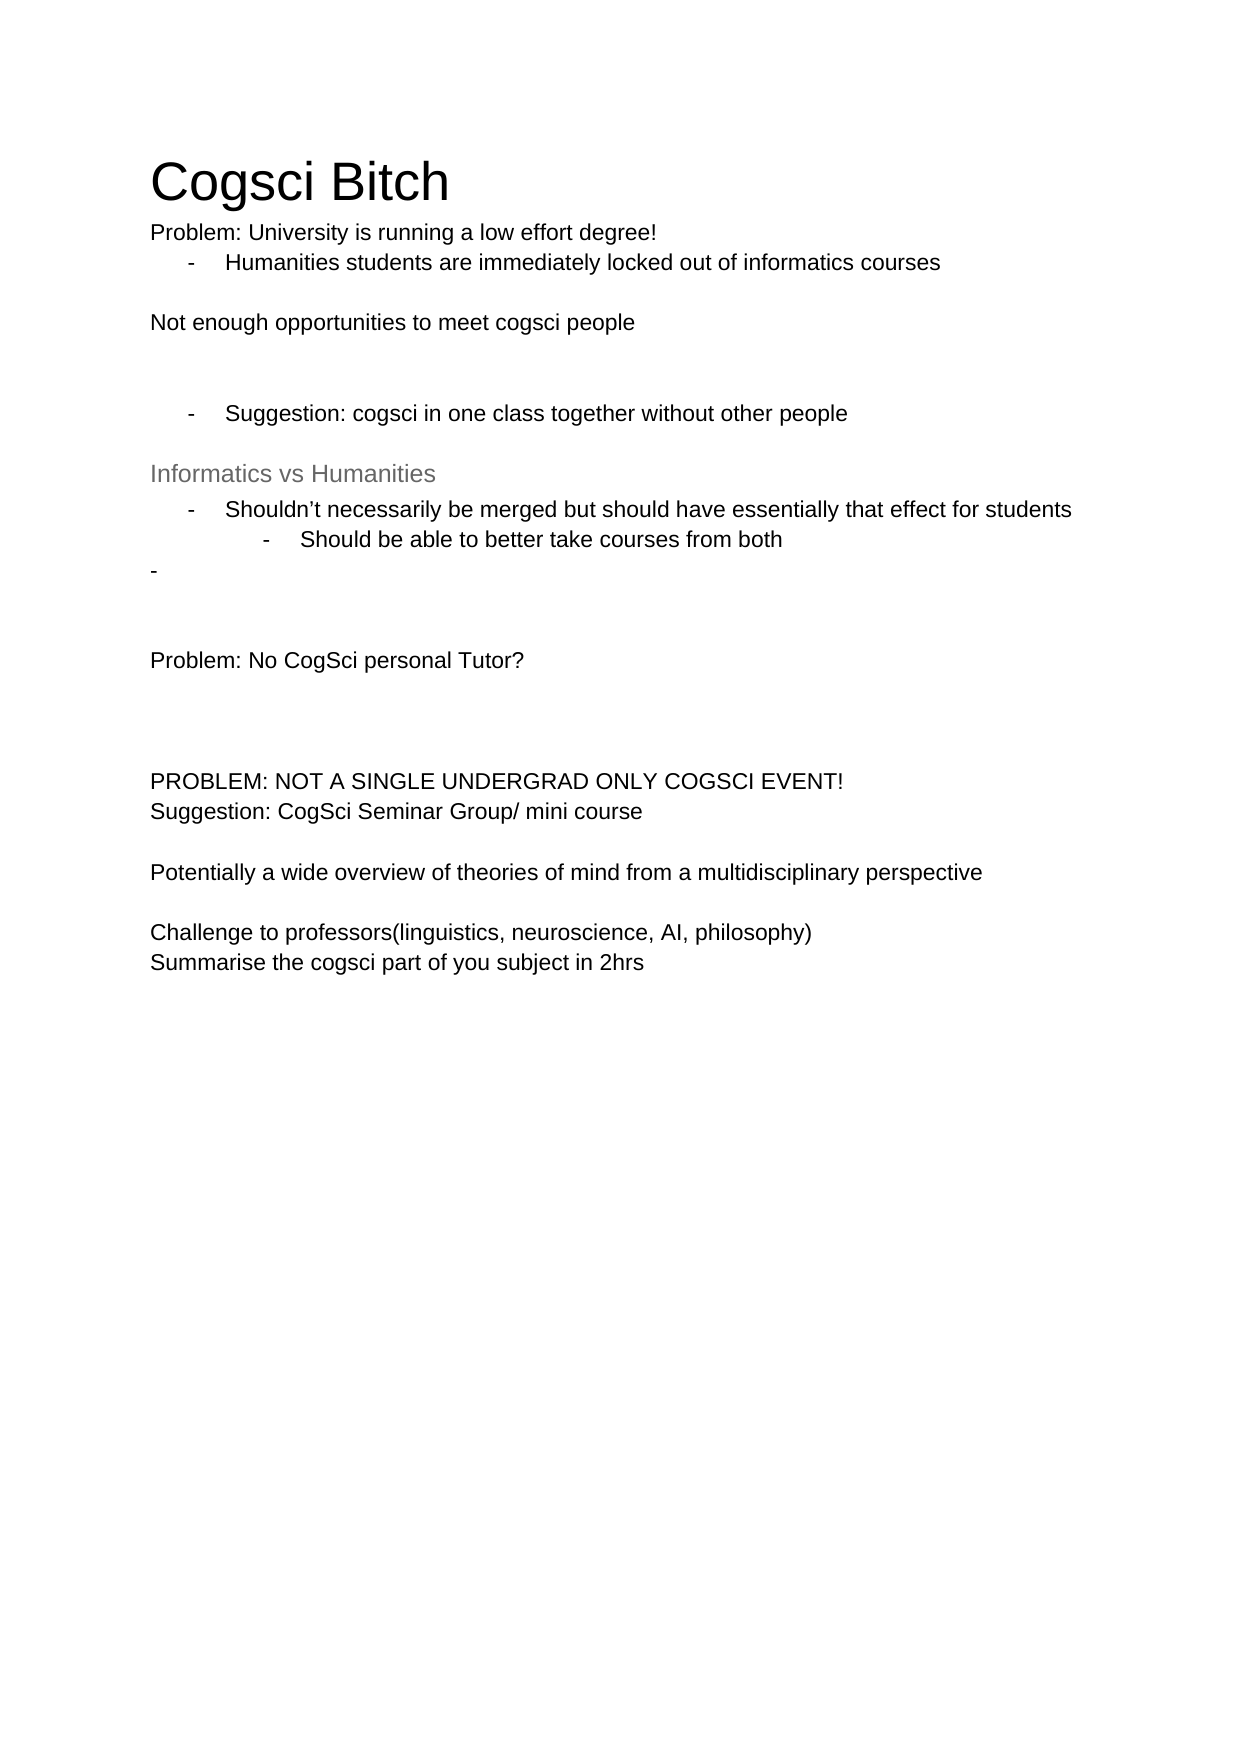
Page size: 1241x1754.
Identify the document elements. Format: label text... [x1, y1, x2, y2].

subtitle Informatics vs Humanities [150, 459, 1090, 488]
text Summarise the cogsci part of you subject in 2hrs [150, 949, 1090, 976]
text - [150, 557, 1090, 583]
list Shouldn’t necessarily be merged but should have essentially that effect for students [187, 496, 1090, 523]
title Cogsci Bitch [150, 150, 1090, 212]
text Problem: University is running a low effort degree! [150, 218, 1090, 245]
list Suggestion: cogsci in one class together without other people [187, 400, 1090, 426]
list Humanities students are immediately locked out of informatics courses [187, 249, 1090, 275]
list Should be able to better take courses from both [262, 526, 1090, 553]
text Not enough opportunities to meet cogsci people [150, 309, 1090, 336]
text Challenge to professors(linguistics, neuroscience, AI, philosophy) [150, 919, 1090, 946]
text Potentially a wide overview of theories of mind from a multidisciplinary perspective [150, 859, 1090, 885]
text Suggestion: CogSci Seminar Group/ mini course [150, 798, 1090, 825]
text PROBLEM: NOT A SINGLE UNDERGRAD ONLY COGSCI EVENT! [150, 768, 1090, 794]
text Problem: No CogSci personal Tutor? [150, 647, 1090, 674]
